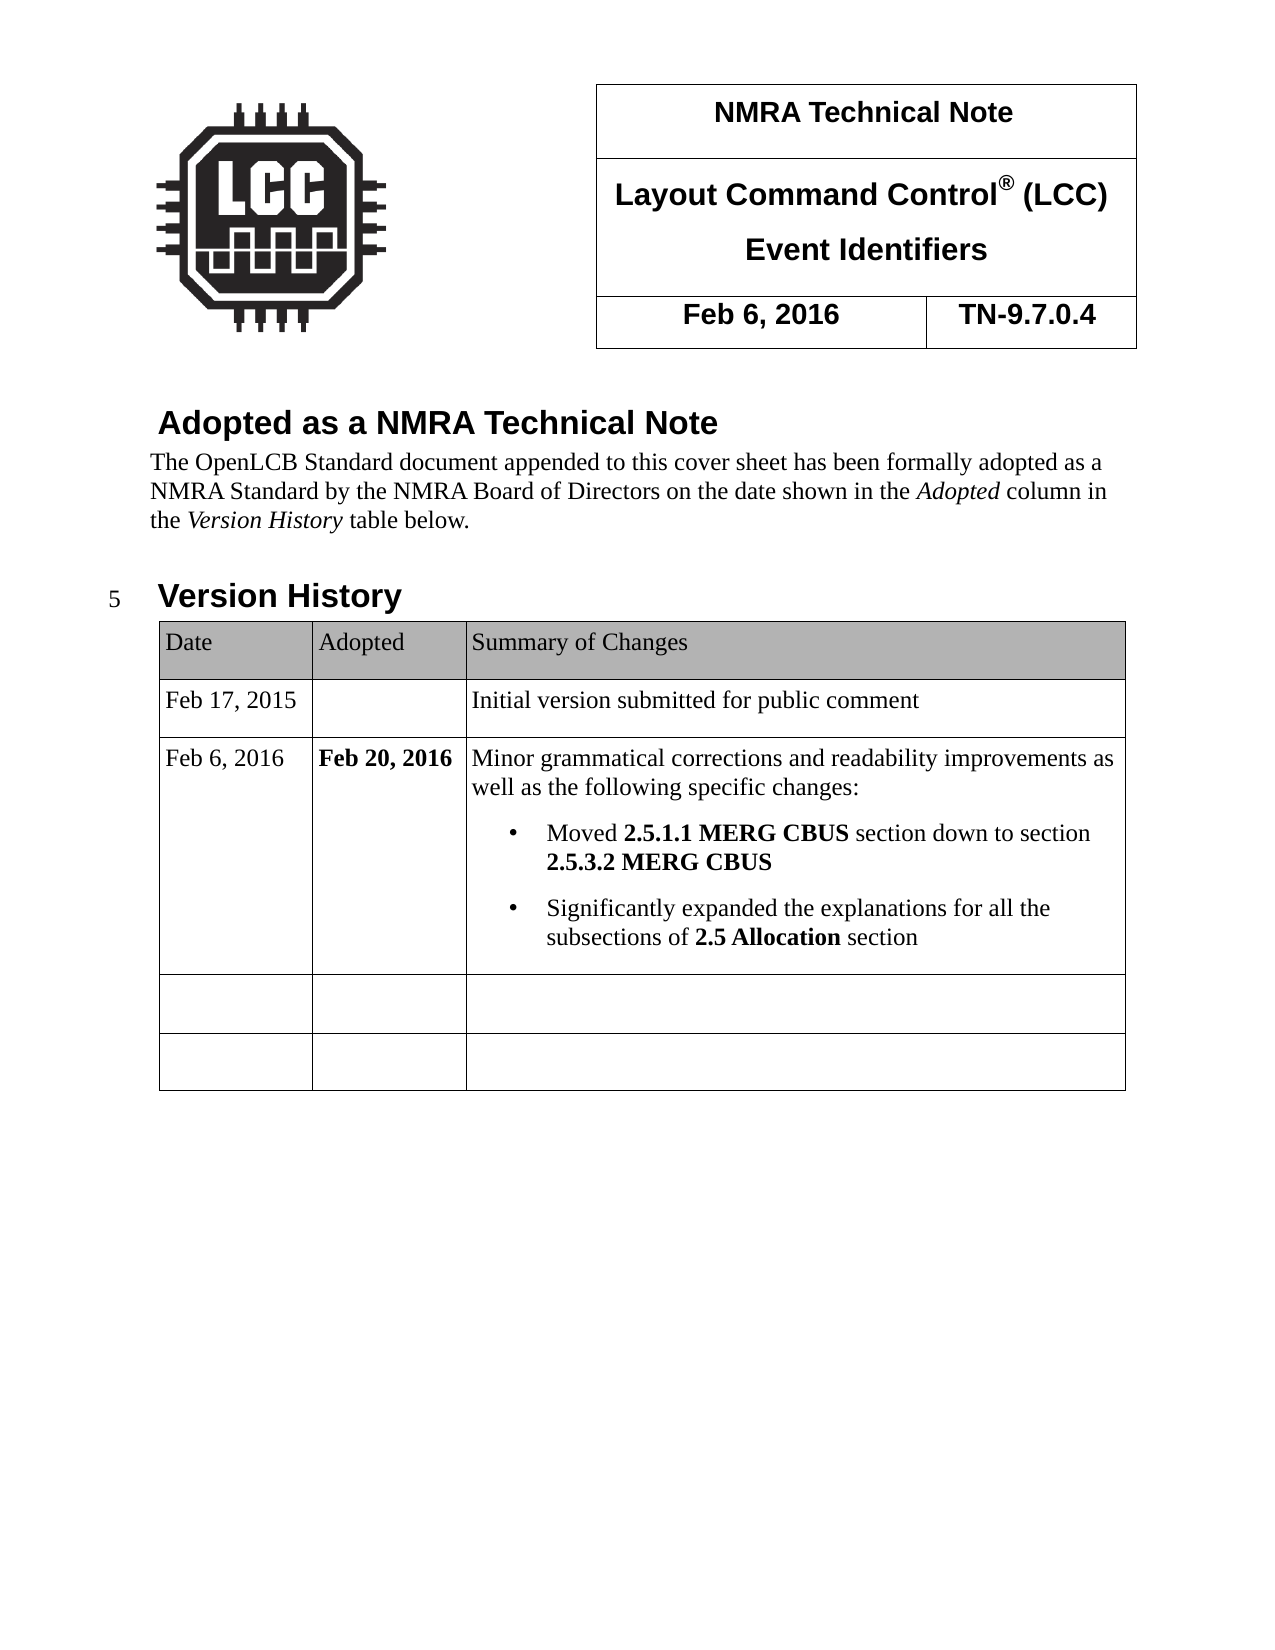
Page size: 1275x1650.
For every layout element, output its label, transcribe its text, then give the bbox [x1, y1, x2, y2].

table_cell Minor grammatical corrections and readability improvements as well as the following specific changes: Moved 2.5.1.1 MERG CBUS section down to section 2.5.3.2 MERG CBUS Significantly expanded the explanations for all the subsections of 2.5 Allocation section [467, 738, 1125, 974]
table_cell Initial version submitted for public comment [467, 680, 1125, 737]
table_cell [313, 680, 466, 737]
table_cell [313, 1034, 466, 1090]
picture [137, 84, 408, 349]
table_header Date [160, 622, 312, 679]
table_cell [467, 975, 1125, 1032]
table_cell Feb 20, 2016 [313, 738, 466, 974]
table_header Summary of Changes [467, 622, 1125, 679]
table_cell Feb 17, 2015 [160, 680, 312, 737]
table_cell Feb 6, 2016 [160, 738, 312, 974]
subtitle Version History [112, 576, 1125, 615]
table_cell [160, 1034, 312, 1090]
table_cell [467, 1034, 1125, 1090]
subtitle Adopted as a NMRA Technical Note [112, 403, 1125, 441]
table_cell [313, 975, 466, 1032]
text The OpenLCB Standard document appended to this cover sheet has been formally adopted as a NMRA Standard by the NMRA Board of Directors on the date shown in the Adopted column in the Version History table below. [150, 447, 1125, 534]
table_header Adopted [313, 622, 466, 679]
table_cell [160, 975, 312, 1032]
